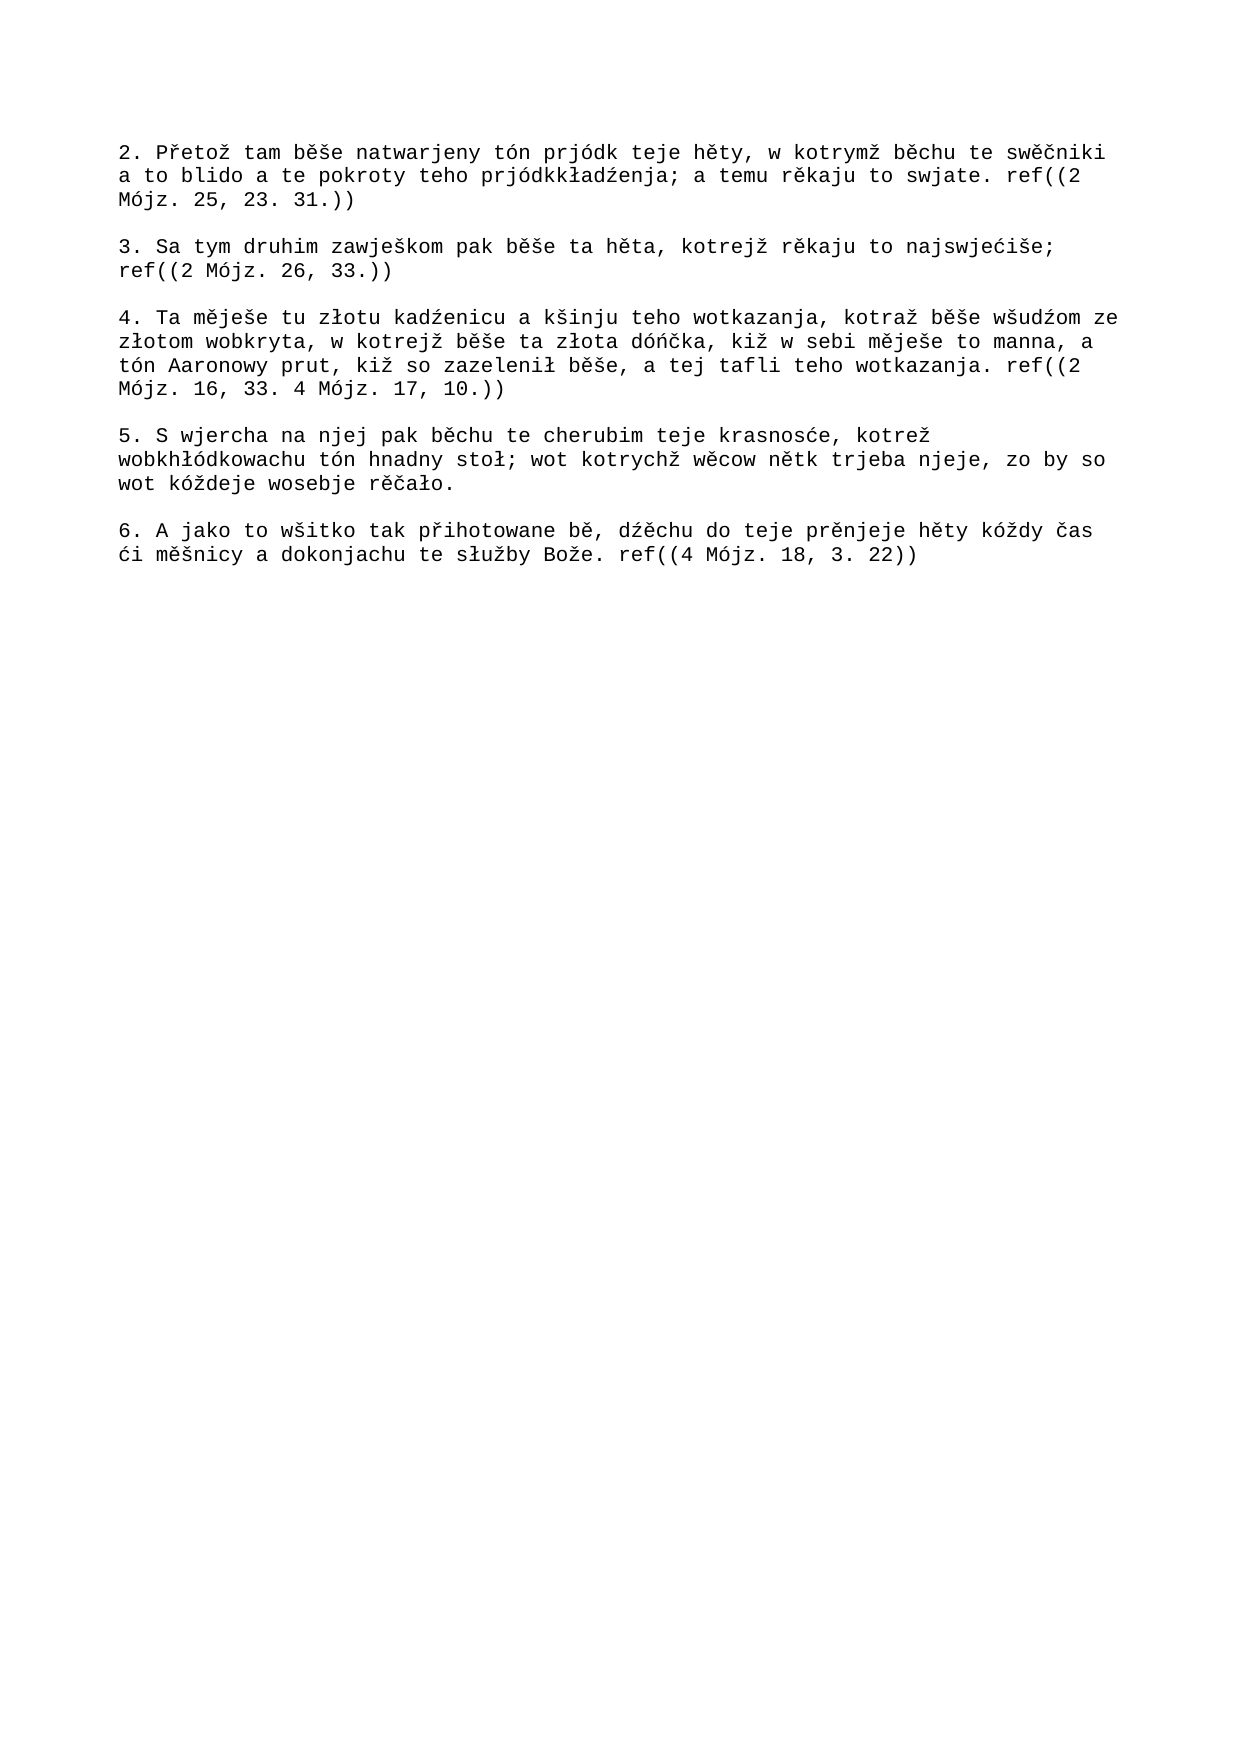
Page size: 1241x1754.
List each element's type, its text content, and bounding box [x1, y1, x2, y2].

text 5. S wjercha na njej pak běchu te cherubim teje krasnosće, kotrež wobkhłódkowachu tón hnadny stoł; wot kotrychž wěcow nětk trjeba njeje, zo by so wot kóždeje wosebje rěčało. [118, 426, 1122, 496]
text 3. Sa tym druhim zawješkom pak běše ta hěta, kotrejž rěkaju to najswjećiše; ref((2 Mójz. 26, 33.)) [118, 236, 1122, 284]
text 6. A jako to wšitko tak přihotowane bě, dźěchu do teje prěnjeje hěty kóždy čas ći měšnicy a dokonjachu te słužby Bože. ref((4 Mójz. 18, 3. 22)) [118, 520, 1122, 567]
text 4. Ta měješe tu złotu kadźenicu a kšinju teho wotkazanja, kotraž běše wšudźom ze złotom wobkryta, w kotrejž běše ta złota dóńčka, kiž w sebi měješe to manna, a tón Aaronowy prut, kiž so zazelenił běše, a tej tafli teho wotkazanja. ref((2 Mójz. 16, 33. 4 Mójz. 17, 10.)) [118, 307, 1122, 402]
text 2. Přetož tam běše natwarjeny tón prjódk teje hěty, w kotrymž běchu te swěčniki a to blido a te pokroty teho prjódkkładźenja; a temu rěkaju to swjate. ref((2 Mójz. 25, 23. 31.)) [118, 142, 1122, 213]
